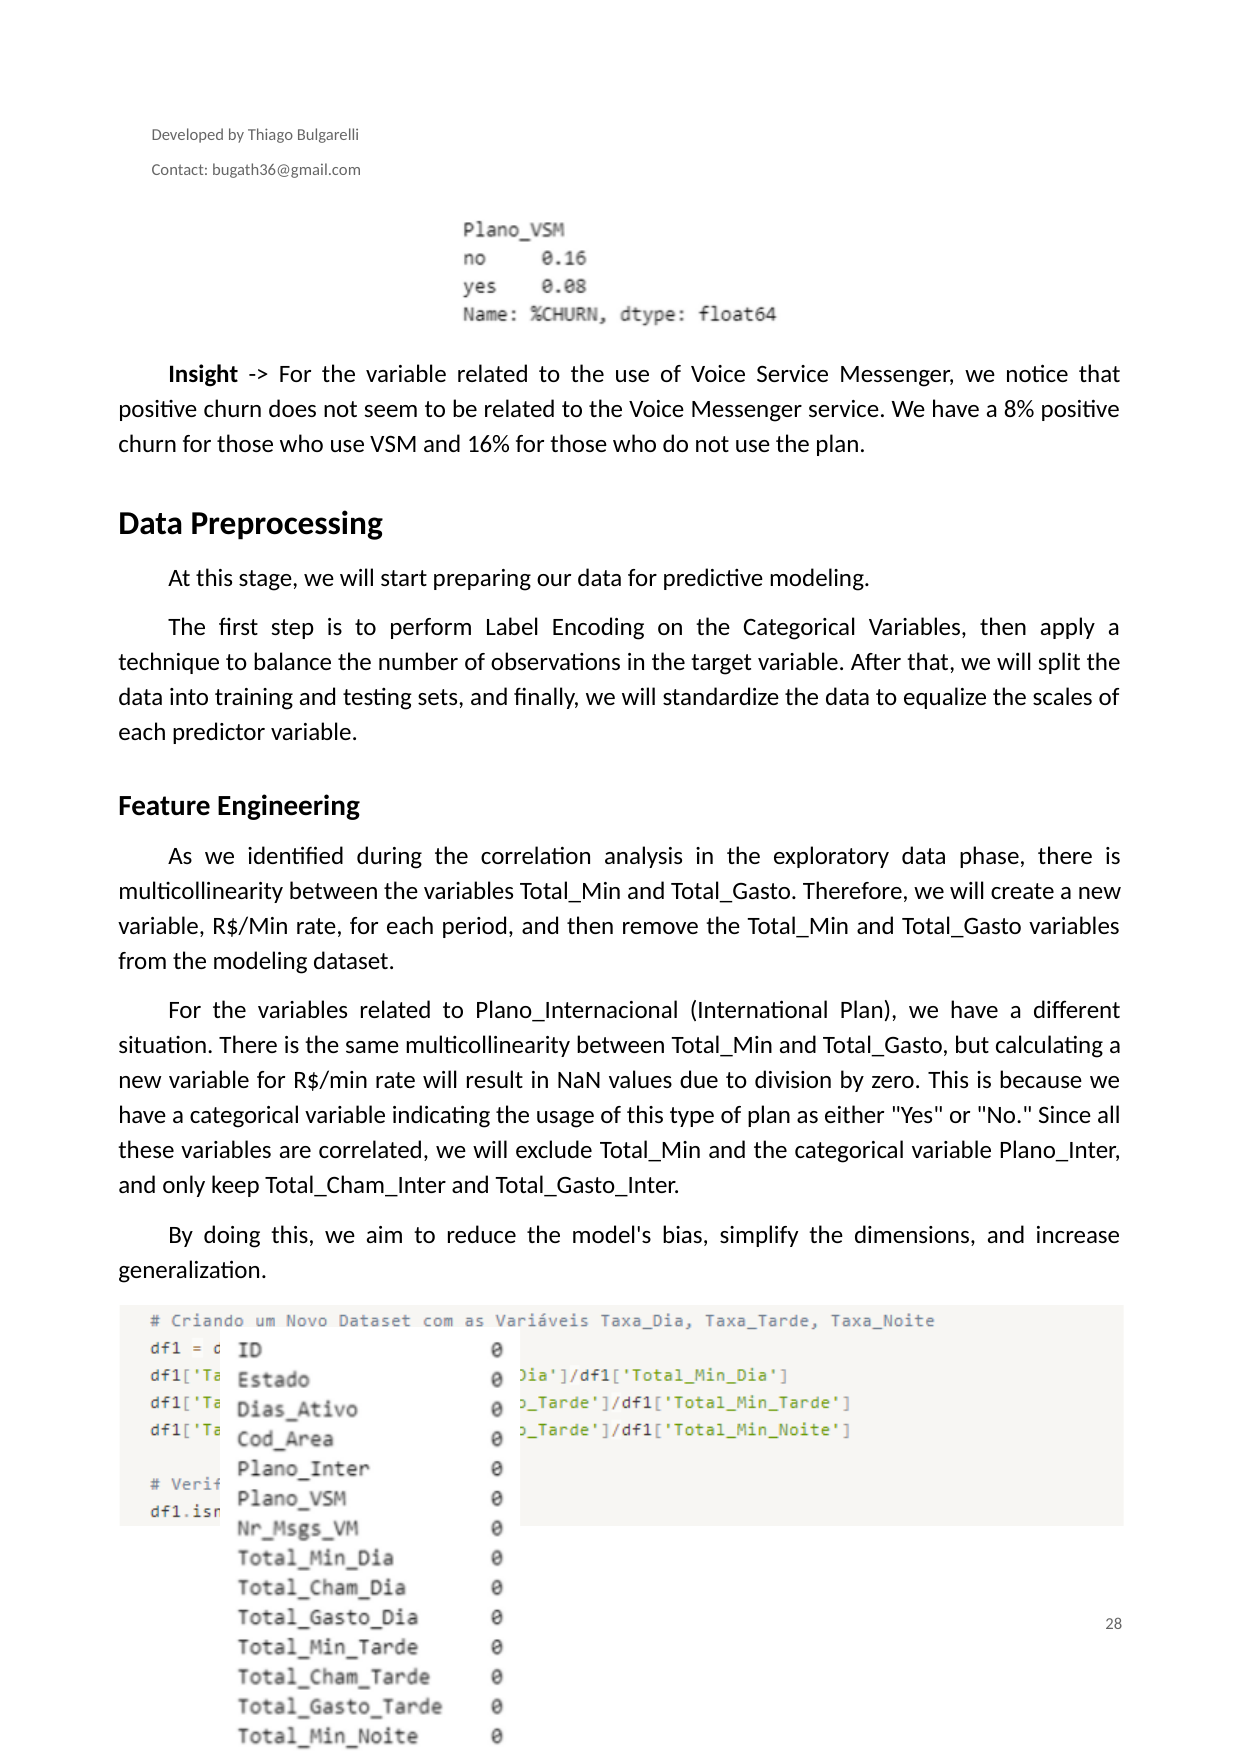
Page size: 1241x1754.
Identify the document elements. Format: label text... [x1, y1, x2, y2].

picture [119, 1305, 1124, 1754]
subtitle Feature Engineering [118, 787, 1122, 822]
text As we identified during the correlation analysis in the exploratory data phase, there is multicollinearity between the variables Total_Min and Total_Gasto. Therefore, we will create a new variable, R$/Min rate, for each period, and then remove the Total_Min and Total_Gasto variables from the modeling dataset. [118, 840, 1122, 976]
text For the variables related to Plano_Internacional (International Plan), we have a different situation. There is the same multicollinearity between Total_Min and Total_Gasto, but calculating a new variable for R$/min rate will result in NaN values due to division by zero. This is because we have a categorical variable indicating the usage of this type of plan as either "Yes" or "No." Since all these variables are correlated, we will exclude Total_Min and the categorical variable Plano_Inter, and only keep Total_Cham_Inter and Total_Gasto_Inter. [118, 995, 1122, 1200]
subtitle Data Preprocessing [118, 502, 1122, 543]
text At this stage, we will start preparing our data for predictive modeling. [118, 562, 1122, 592]
text The first step is to perform Label Encoding on the Categorical Variables, then apply a technique to balance the number of observations in the target variable. After that, we will split the data into training and testing sets, and finally, we will standardize the data to equalize the scales of each predictor variable. [118, 611, 1122, 747]
text Insight -> For the variable related to the use of Voice Service Messenger, we notice that positive churn does not seem to be related to the Voice Messenger service. We have a 8% positive churn for those who use VSM and 16% for those who do not use the plan. [118, 358, 1122, 458]
text By doing this, we aim to reduce the model's bias, simplify the dimensions, and increase generalization. [118, 1219, 1122, 1285]
picture [450, 209, 790, 340]
